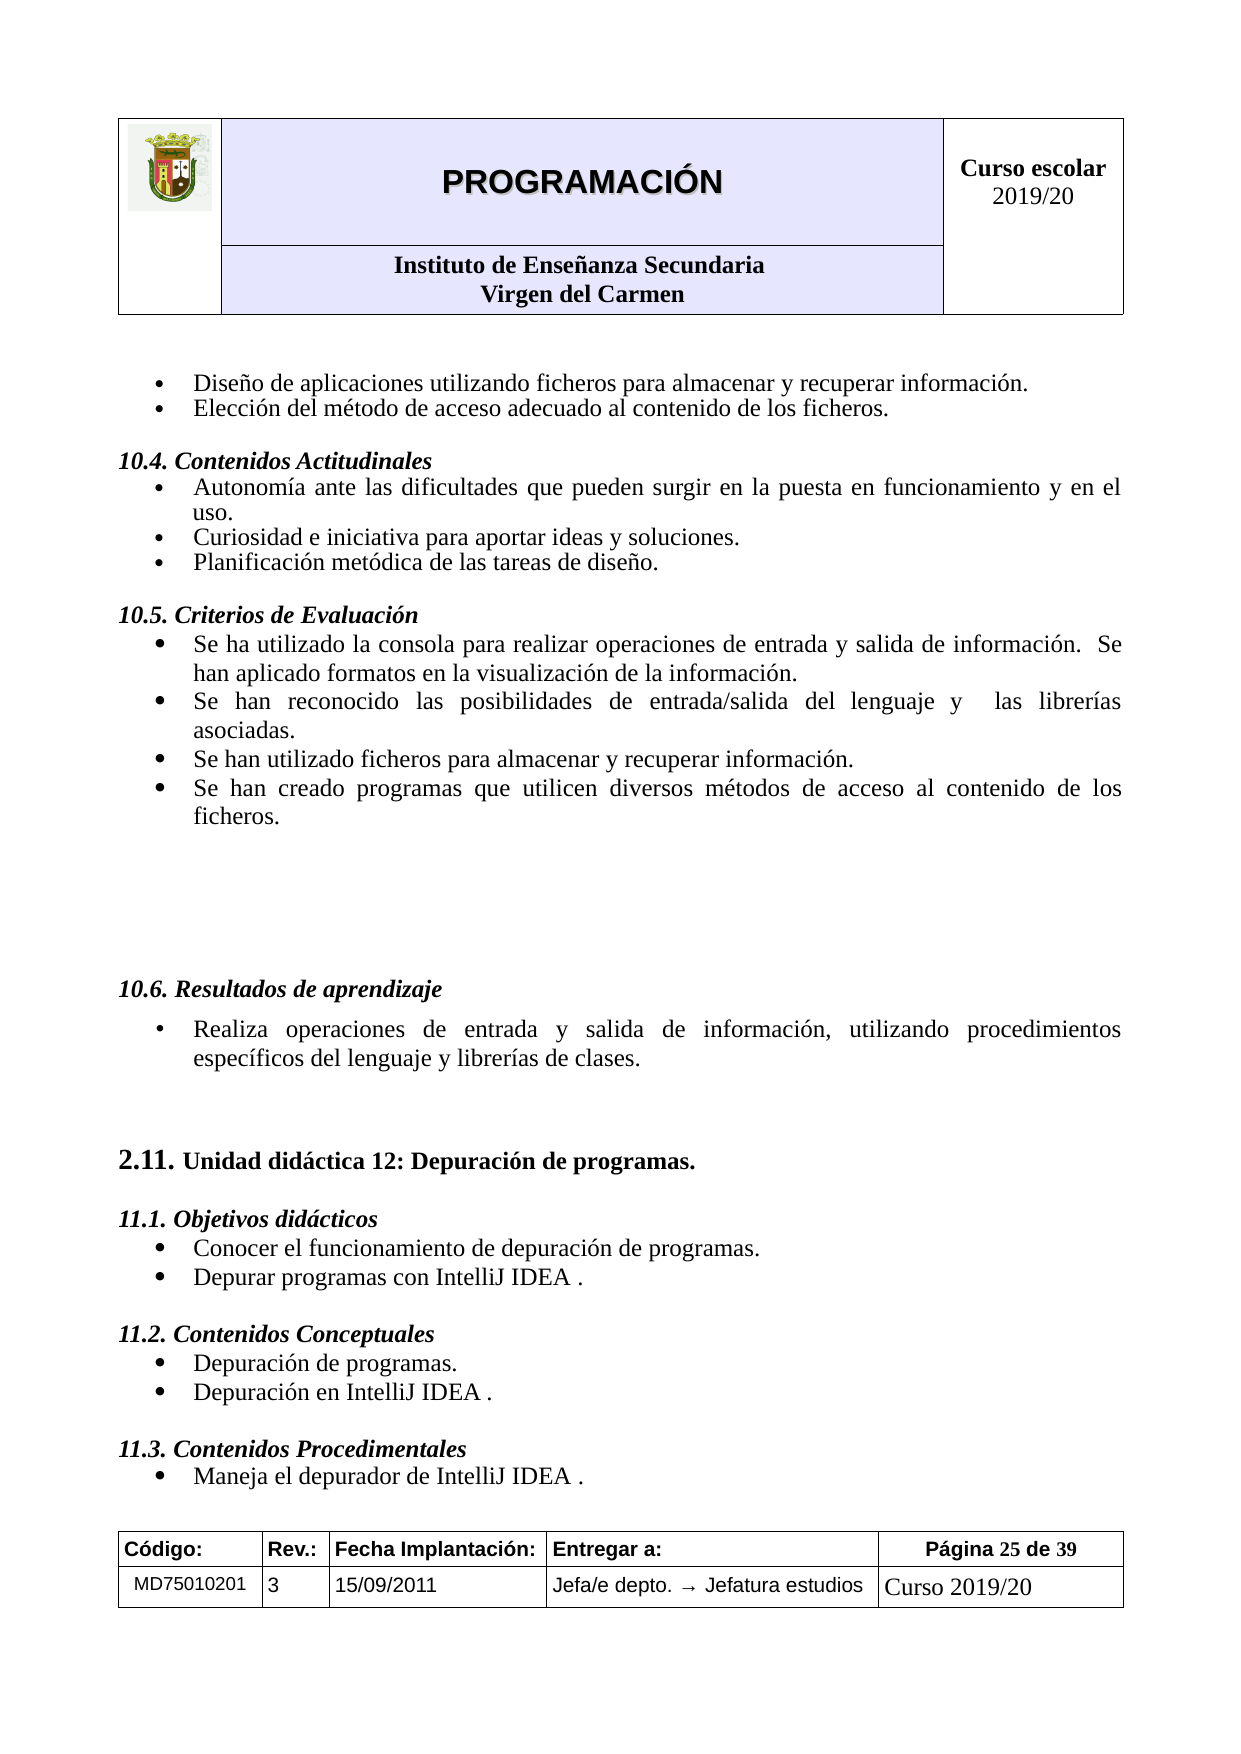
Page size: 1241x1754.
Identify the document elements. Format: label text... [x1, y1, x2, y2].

list Maneja el depurador de IntelliJ IDEA . [156, 1463, 1122, 1490]
list Diseño de aplicaciones utilizando ficheros para almacenar y recuperar información. [156, 371, 1122, 396]
list Se ha utilizado la consola para realizar operaciones de entrada y salida de información. Se han aplicado formatos en la visualización de la información. [156, 629, 1122, 686]
list Realiza operaciones de entrada y salida de información, utilizando procedimientos específicos del lenguaje y librerías de clases. [156, 1014, 1122, 1072]
subtitle Contenidos Conceptuales [118, 1319, 1122, 1348]
list Curiosidad e iniciativa para aportar ideas y soluciones. [155, 525, 1122, 550]
subtitle Contenidos Procedimentales [118, 1434, 1122, 1463]
list Se han creado programas que utilicen diversos métodos de acceso al contenido de los ficheros. [156, 773, 1122, 830]
list Se han reconocido las posibilidades de entrada/salida del lenguaje y las librerías asociadas. [156, 686, 1122, 744]
subtitle Contenidos Actitudinales [118, 446, 1122, 475]
subtitle Unidad didáctica 12: Depuración de programas. [118, 1142, 1122, 1175]
subtitle Resultados de aprendizaje [118, 974, 1122, 1003]
list Autonomía ante las dificultades que pueden surgir en la puesta en funcionamiento y en el uso. [155, 475, 1122, 525]
list Depuración en IntelliJ IDEA . [156, 1377, 1122, 1405]
list Planificación metódica de las tareas de diseño. [155, 550, 1122, 575]
list Depurar programas con IntelliJ IDEA . [156, 1262, 1122, 1290]
list Conocer el funcionamiento de depuración de programas. [156, 1233, 1122, 1262]
picture [127, 124, 213, 211]
list Depuración de programas. [156, 1348, 1122, 1377]
subtitle Objetivos didácticos [118, 1204, 1122, 1233]
list Se han utilizado ficheros para almacenar y recuperar información. [156, 744, 1122, 773]
subtitle Criterios de Evaluación [118, 600, 1122, 629]
list Elección del método de acceso adecuado al contenido de los ficheros. [156, 396, 1122, 421]
